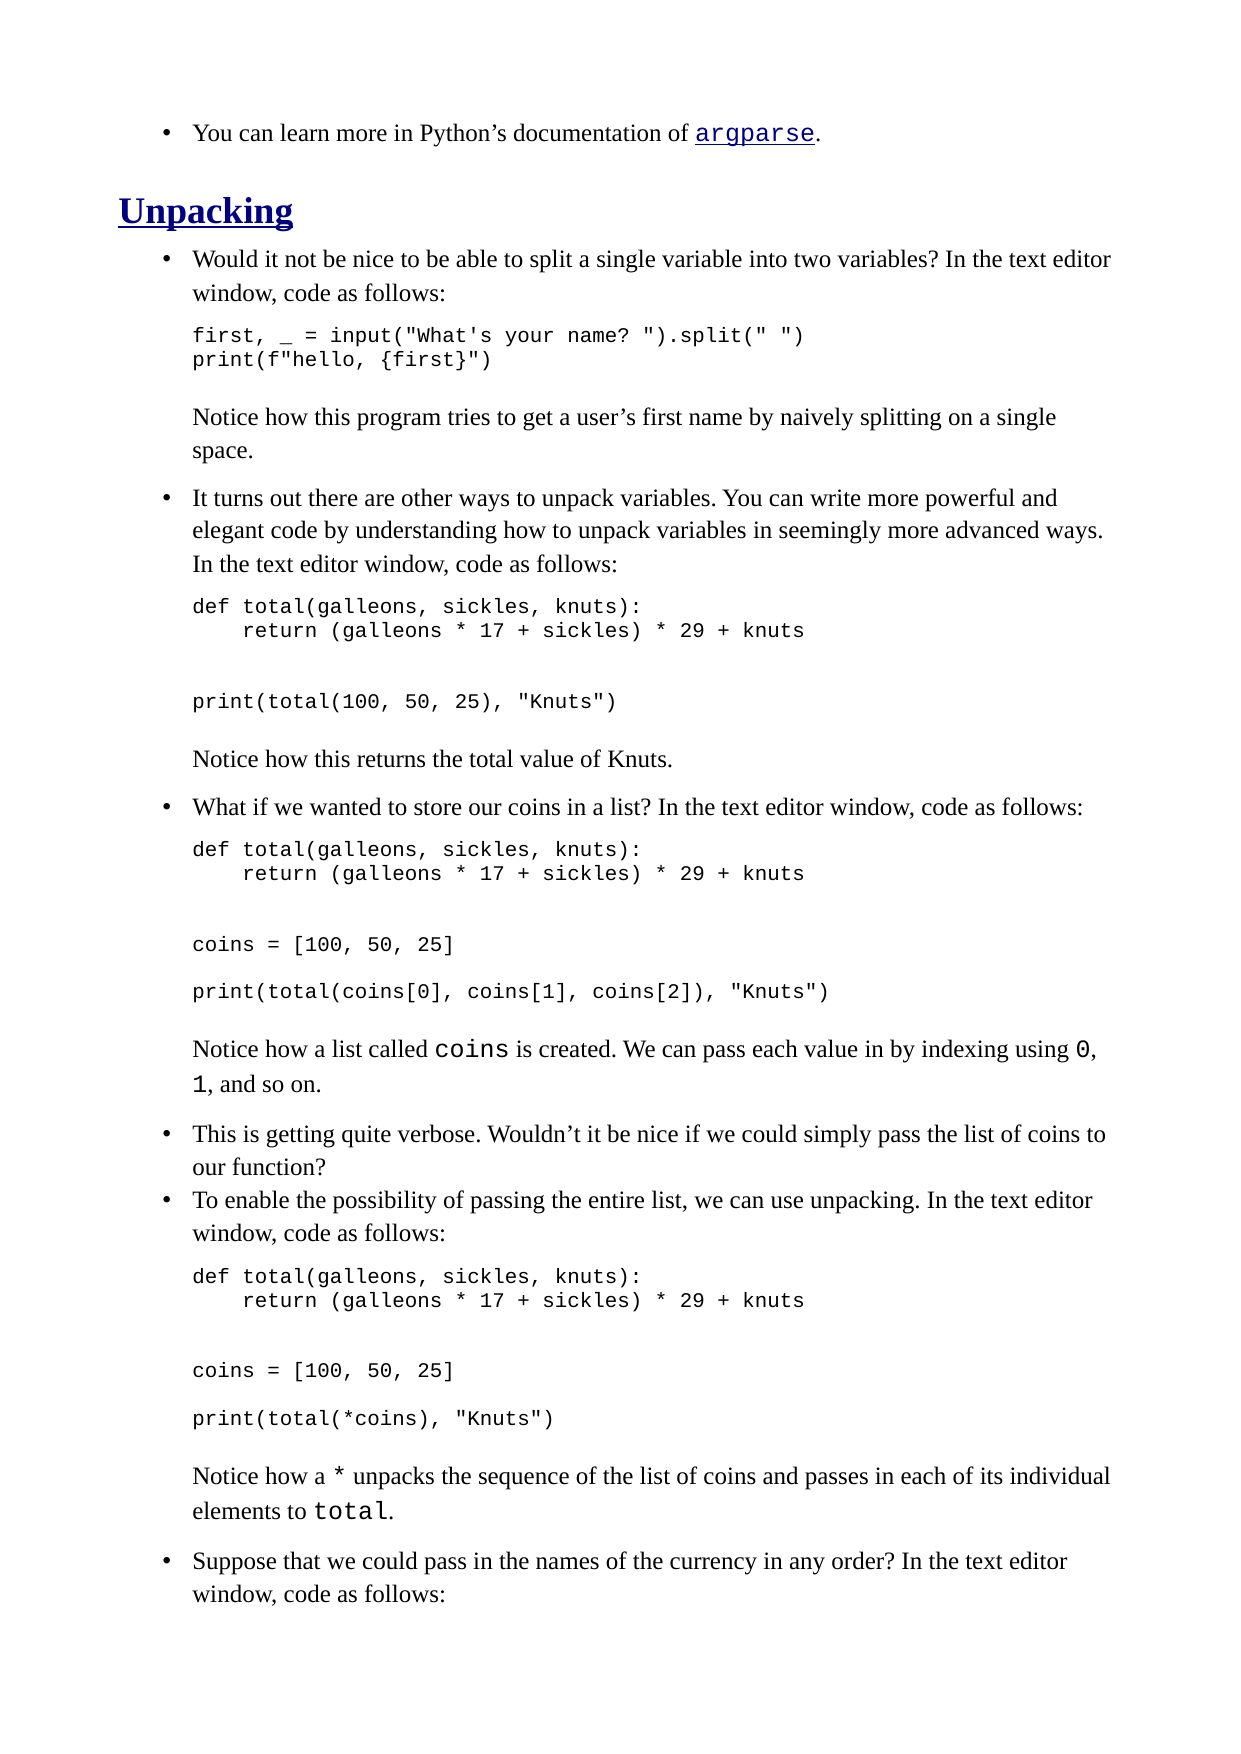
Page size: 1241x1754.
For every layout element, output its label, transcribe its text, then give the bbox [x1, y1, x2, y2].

list Would it not be nice to be able to split a single variable into two variables? In the text editor window, code as follows: [162, 244, 1122, 306]
list print(f"hello, {first}") [162, 349, 1122, 372]
list coins = [100, 50, 25] [162, 934, 1122, 957]
list To enable the possibility of passing the entire list, we can use unpacking. In the text editor window, code as follows: [162, 1185, 1122, 1247]
list What if we wanted to store our coins in a list? In the text editor window, code as follows: [162, 792, 1122, 820]
list def total(galleons, sickles, knuts): [162, 1266, 1122, 1289]
list def total(galleons, sickles, knuts): [162, 596, 1122, 620]
list Notice how this program tries to get a user’s first name by naively splitting on a single space. [162, 402, 1122, 464]
list return (galleons * 17 + sickles) * 29 + knuts [162, 863, 1122, 886]
list def total(galleons, sickles, knuts): [162, 839, 1122, 863]
list You can learn more in Python’s documentation of argparse. [162, 118, 1122, 149]
list Suppose that we could pass in the names of the currency in any order? In the text editor window, code as follows: [162, 1546, 1122, 1608]
list This is getting quite verbose. Wouldn’t it be nice if we could simply pass the list of coins to our function? [162, 1119, 1122, 1181]
list first, _ = input("What's your name? ").split(" ") [162, 325, 1122, 349]
list return (galleons * 17 + sickles) * 29 + knuts [162, 620, 1122, 643]
list Notice how a list called coins is created. We can pass each value in by indexing using 0, 1, and so on. [162, 1034, 1122, 1100]
list coins = [100, 50, 25] [162, 1361, 1122, 1384]
list print(total(*coins), "Knuts") [162, 1408, 1122, 1431]
list print(total(100, 50, 25), "Knuts") [162, 691, 1122, 714]
list It turns out there are other ways to unpack variables. You can write more powerful and elegant code by understanding how to unpack variables in seemingly more advanced ways. In the text editor window, code as follows: [162, 483, 1122, 577]
list Notice how a * unpacks the sequence of the list of coins and passes in each of its individual elements to total. [162, 1461, 1122, 1527]
list Notice how this returns the total value of Knuts. [162, 744, 1122, 773]
list return (galleons * 17 + sickles) * 29 + knuts [162, 1289, 1122, 1313]
subtitle Unpacking [118, 189, 1122, 232]
list print(total(coins[0], coins[1], coins[2]), "Knuts") [162, 981, 1122, 1005]
